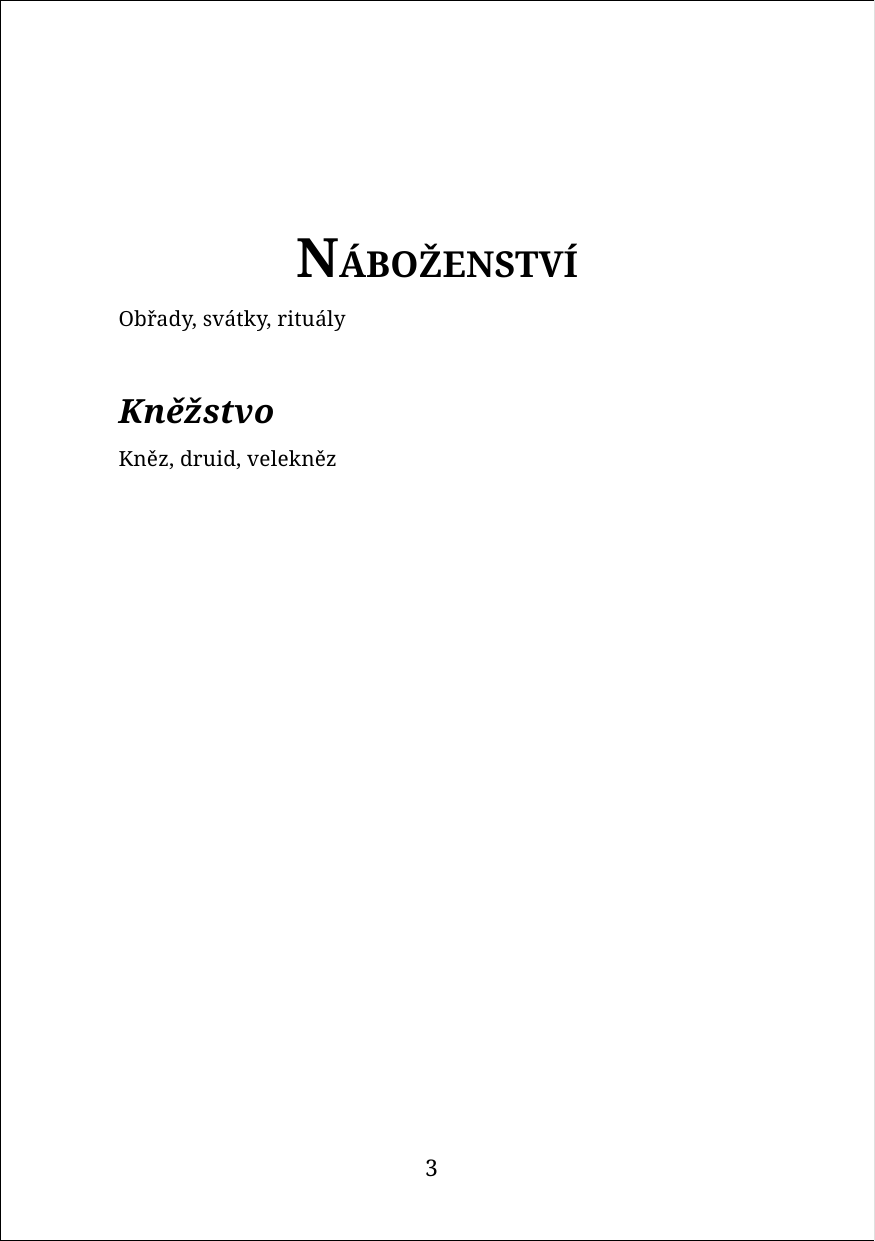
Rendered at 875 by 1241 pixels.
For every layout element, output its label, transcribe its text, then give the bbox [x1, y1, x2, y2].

text Kněz, druid, velekněz [118, 444, 756, 473]
subtitle Náboženství [118, 219, 756, 293]
subtitle Kněžstvo [118, 387, 756, 433]
text Obřady, svátky, rituály [118, 304, 756, 333]
